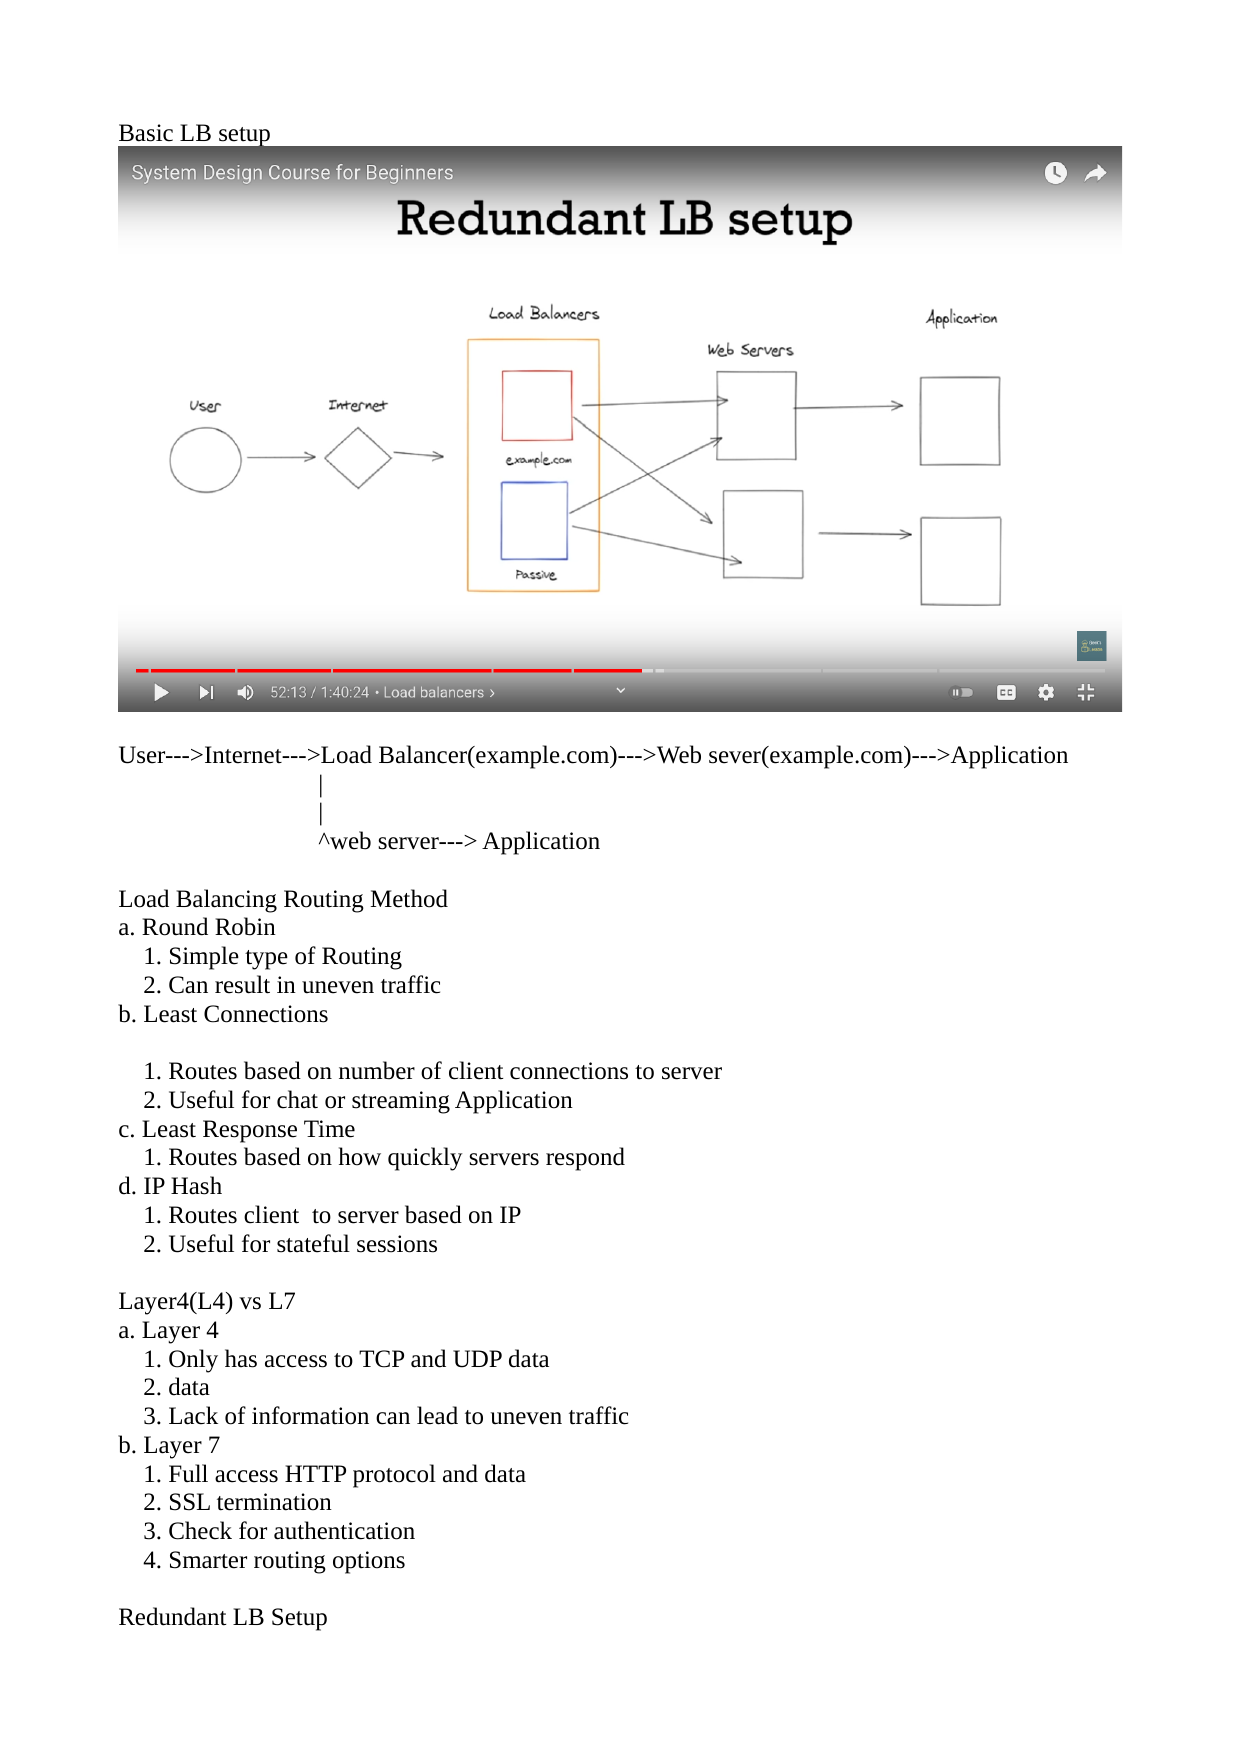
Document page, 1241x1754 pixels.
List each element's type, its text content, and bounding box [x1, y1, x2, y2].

text 2. Useful for chat or streaming Application [118, 1085, 1122, 1114]
text b. Least Connections [118, 999, 1122, 1027]
text b. Layer 7 [118, 1430, 1122, 1459]
text | [118, 797, 1122, 826]
text Basic LB setup [118, 118, 1122, 146]
text 2. SSL termination [118, 1487, 1122, 1516]
text d. IP Hash [118, 1171, 1122, 1200]
text 2. data [118, 1372, 1122, 1401]
text 3. Lack of information can lead to uneven traffic [118, 1401, 1122, 1430]
text User--->Internet--->Load Balancer(example.com)--->Web sever(example.com)--->Application [118, 740, 1122, 769]
text a. Round Robin [118, 912, 1122, 941]
text 1. Simple type of Routing [118, 941, 1122, 970]
text 2. Useful for stateful sessions [118, 1229, 1122, 1257]
text ^web server---> Application [118, 826, 1122, 855]
picture [118, 146, 1123, 712]
text 4. Smarter routing options [118, 1545, 1122, 1574]
text 1. Routes based on number of client connections to server [118, 1056, 1122, 1085]
text 1. Routes client to server based on IP [118, 1200, 1122, 1229]
text 1. Only has access to TCP and UDP data [118, 1344, 1122, 1372]
text 1. Full access HTTP protocol and data [118, 1459, 1122, 1487]
text Redundant LB Setup [118, 1602, 1122, 1631]
text Load Balancing Routing Method [118, 884, 1122, 912]
text 2. Can result in uneven traffic [118, 970, 1122, 999]
text Layer4(L4) vs L7 [118, 1286, 1122, 1315]
text | [118, 769, 1122, 797]
text c. Least Response Time [118, 1114, 1122, 1142]
text 3. Check for authentication [118, 1516, 1122, 1545]
text a. Layer 4 [118, 1315, 1122, 1344]
text 1. Routes based on how quickly servers respond [118, 1142, 1122, 1171]
